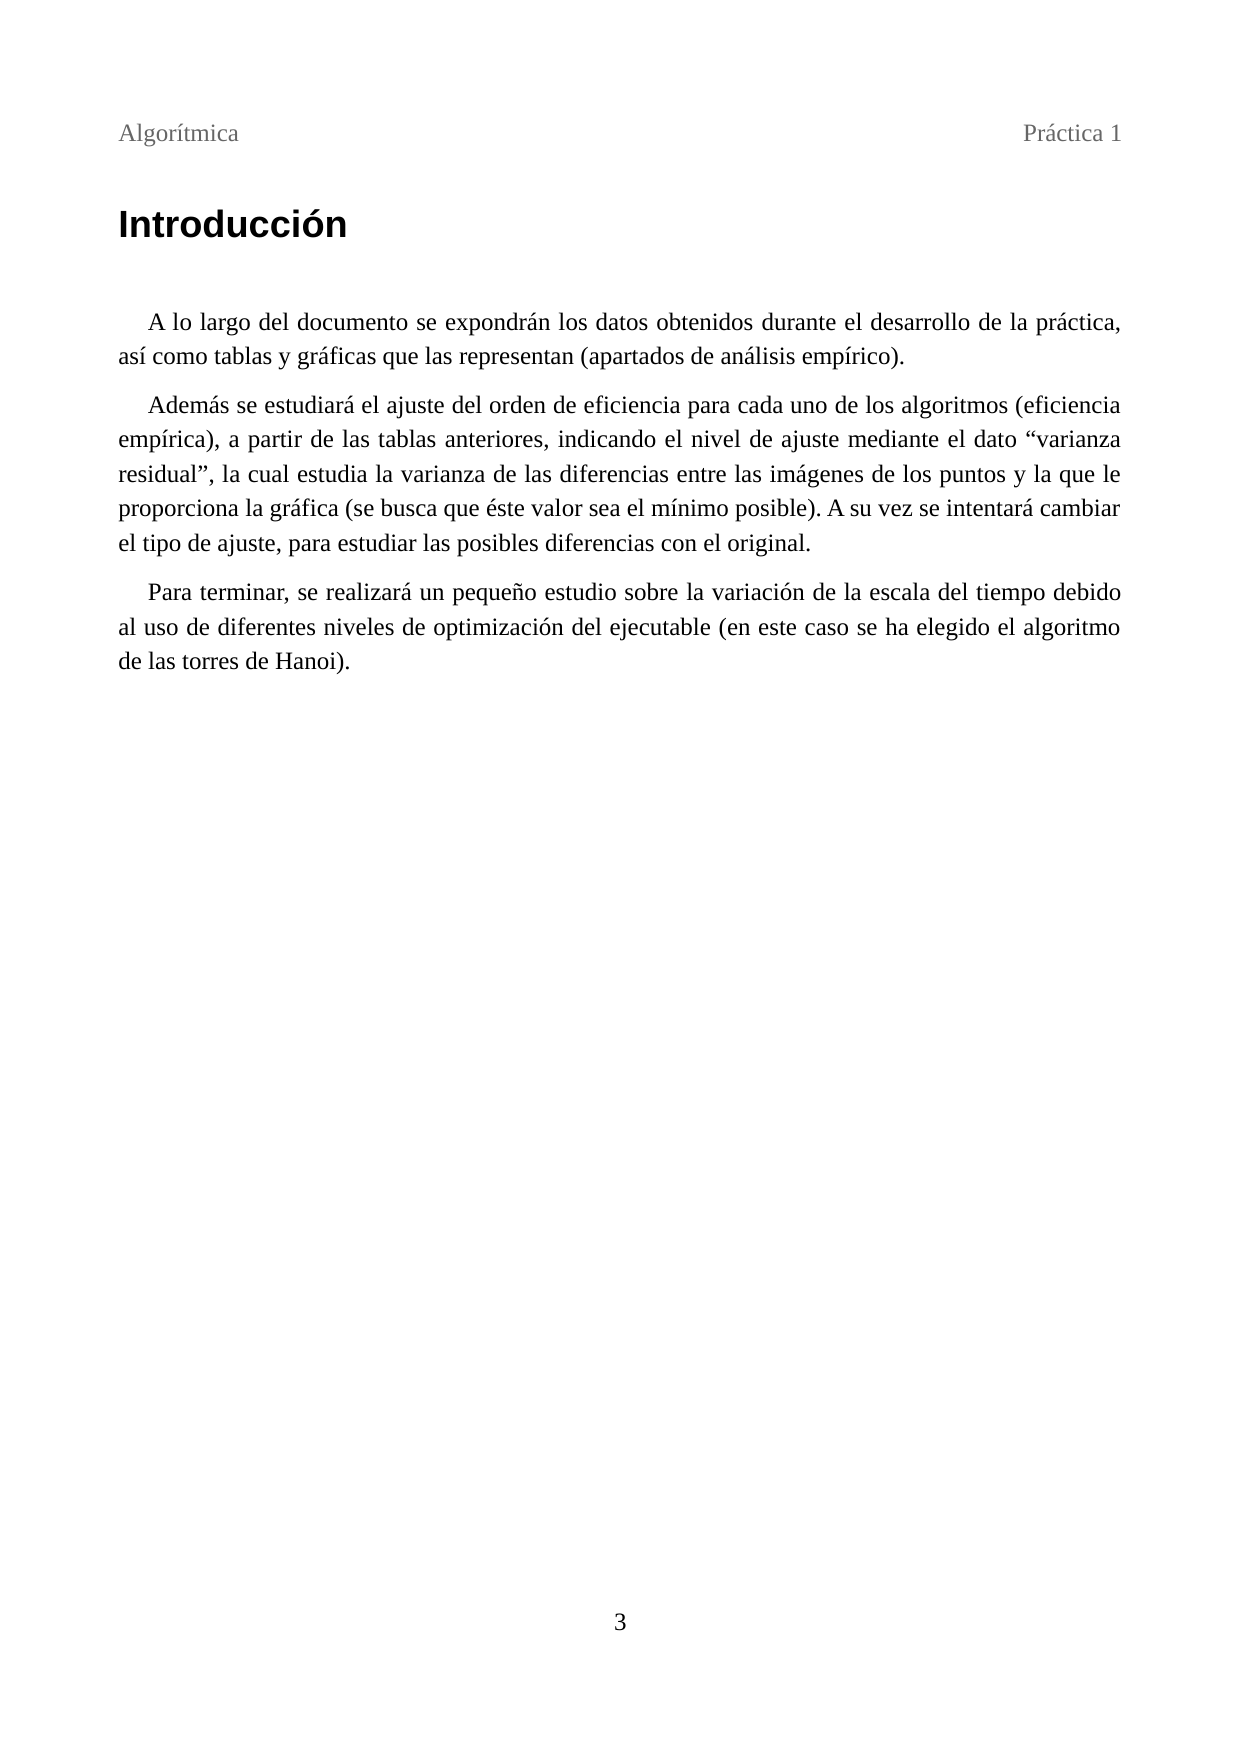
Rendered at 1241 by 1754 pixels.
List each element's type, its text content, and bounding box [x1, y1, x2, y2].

subtitle Introducción [118, 201, 1122, 245]
text A lo largo del documento se expondrán los datos obtenidos durante el desarrollo de la práctica, así como tablas y gráficas que las representan (apartados de análisis empírico). [118, 307, 1122, 370]
text Para terminar, se realizará un pequeño estudio sobre la variación de la escala del tiempo debido al uso de diferentes niveles de optimización del ejecutable (en este caso se ha elegido el algoritmo de las torres de Hanoi). [118, 577, 1122, 675]
text Además se estudiará el ajuste del orden de eficiencia para cada uno de los algoritmos (eficiencia empírica), a partir de las tablas anteriores, indicando el nivel de ajuste mediante el dato “varianza residual”, la cual estudia la varianza de las diferencias entre las imágenes de los puntos y la que le proporciona la gráfica (se busca que éste valor sea el mínimo posible). A su vez se intentará cambiar el tipo de ajuste, para estudiar las posibles diferencias con el original. [118, 390, 1122, 557]
